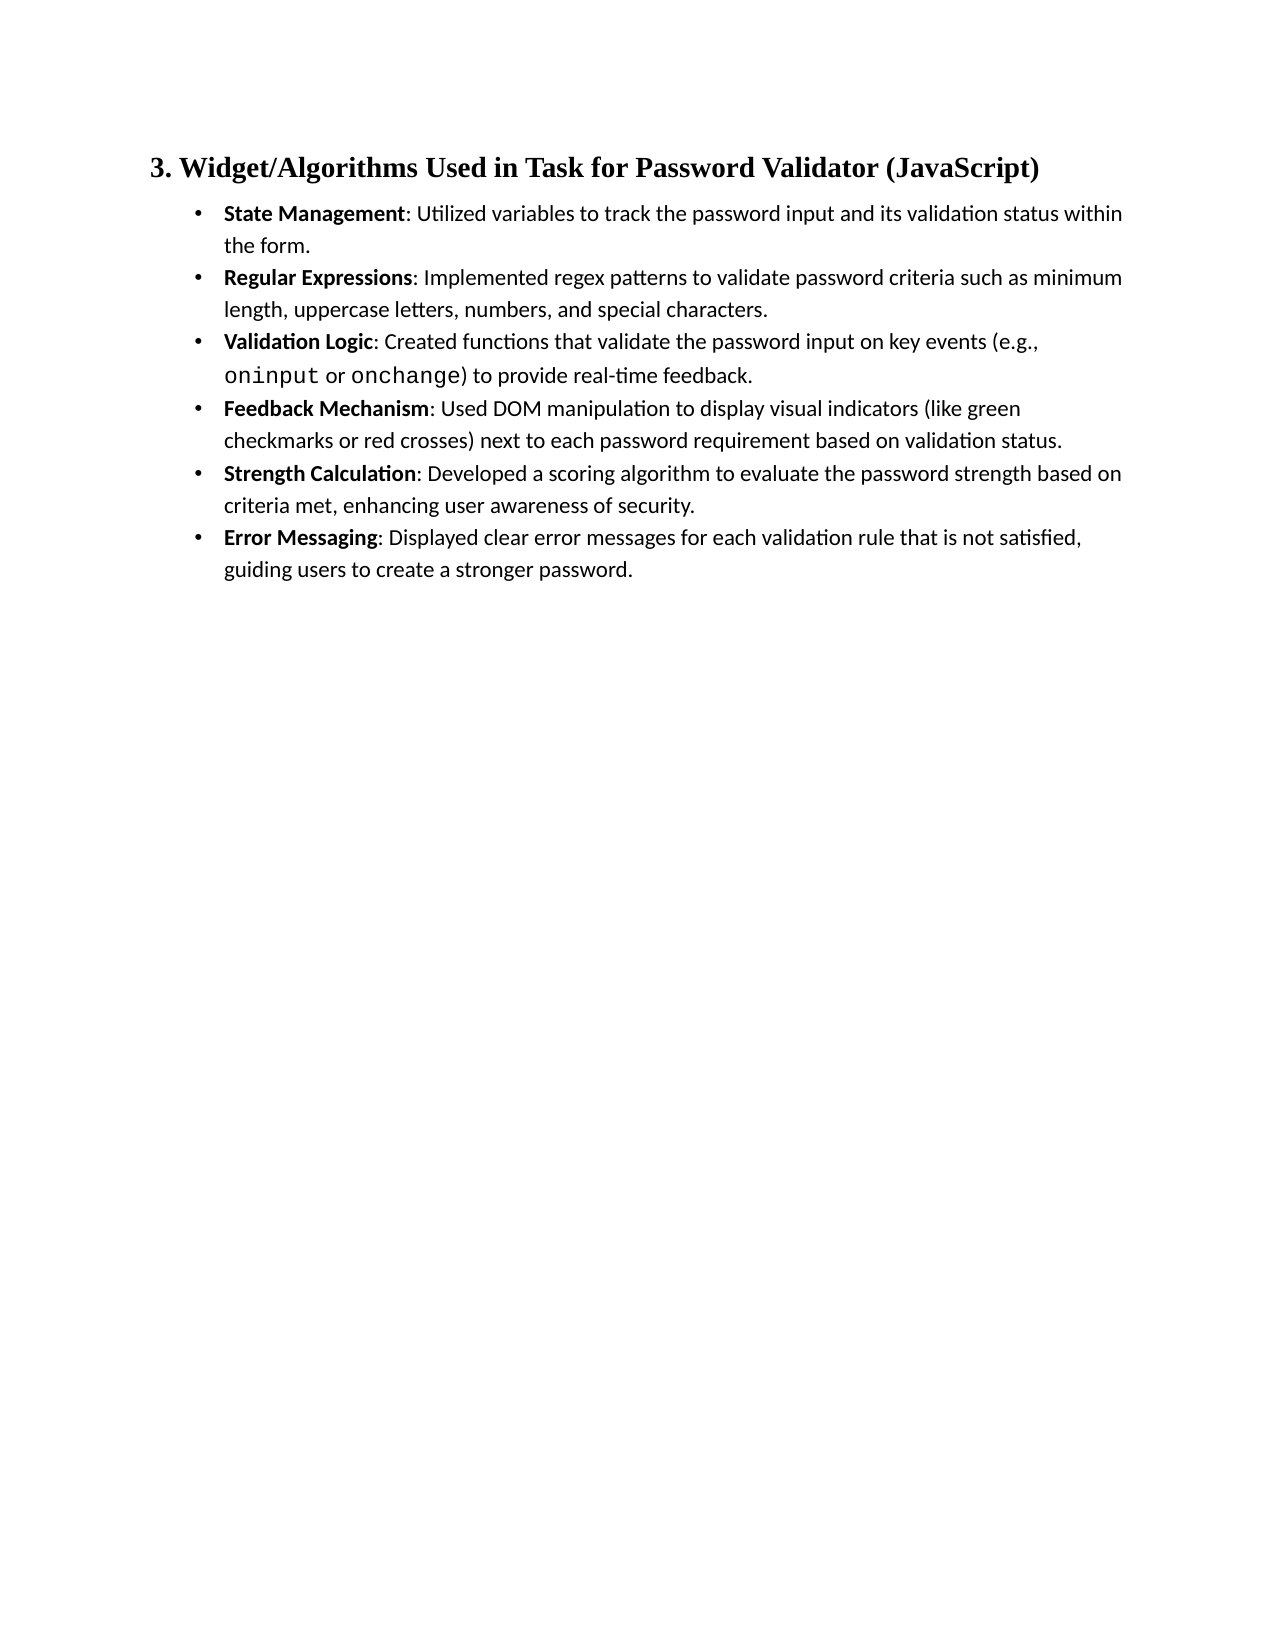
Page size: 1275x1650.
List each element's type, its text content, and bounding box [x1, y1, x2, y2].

subtitle 3. Widget/Algorithms Used in Task for Password Validator (JavaScript) [150, 150, 1125, 183]
list Regular Expressions: Implemented regex patterns to validate password criteria such as minimum length, uppercase letters, numbers, and special characters. [194, 263, 1125, 323]
list Error Messaging: Displayed clear error messages for each validation rule that is not satisfied, guiding users to create a stronger password. [194, 523, 1125, 583]
list Feedback Mechanism: Used DOM manipulation to display visual indicators (like green checkmarks or red crosses) next to each password requirement based on validation status. [194, 394, 1125, 454]
list Validation Logic: Created functions that validate the password input on key events (e.g., oninput or onchange) to provide real-time feedback. [194, 327, 1125, 390]
list Strength Calculation: Developed a scoring algorithm to evaluate the password strength based on criteria met, enhancing user awareness of security. [194, 459, 1125, 519]
list State Management: Utilized variables to track the password input and its validation status within the form. [194, 199, 1125, 259]
